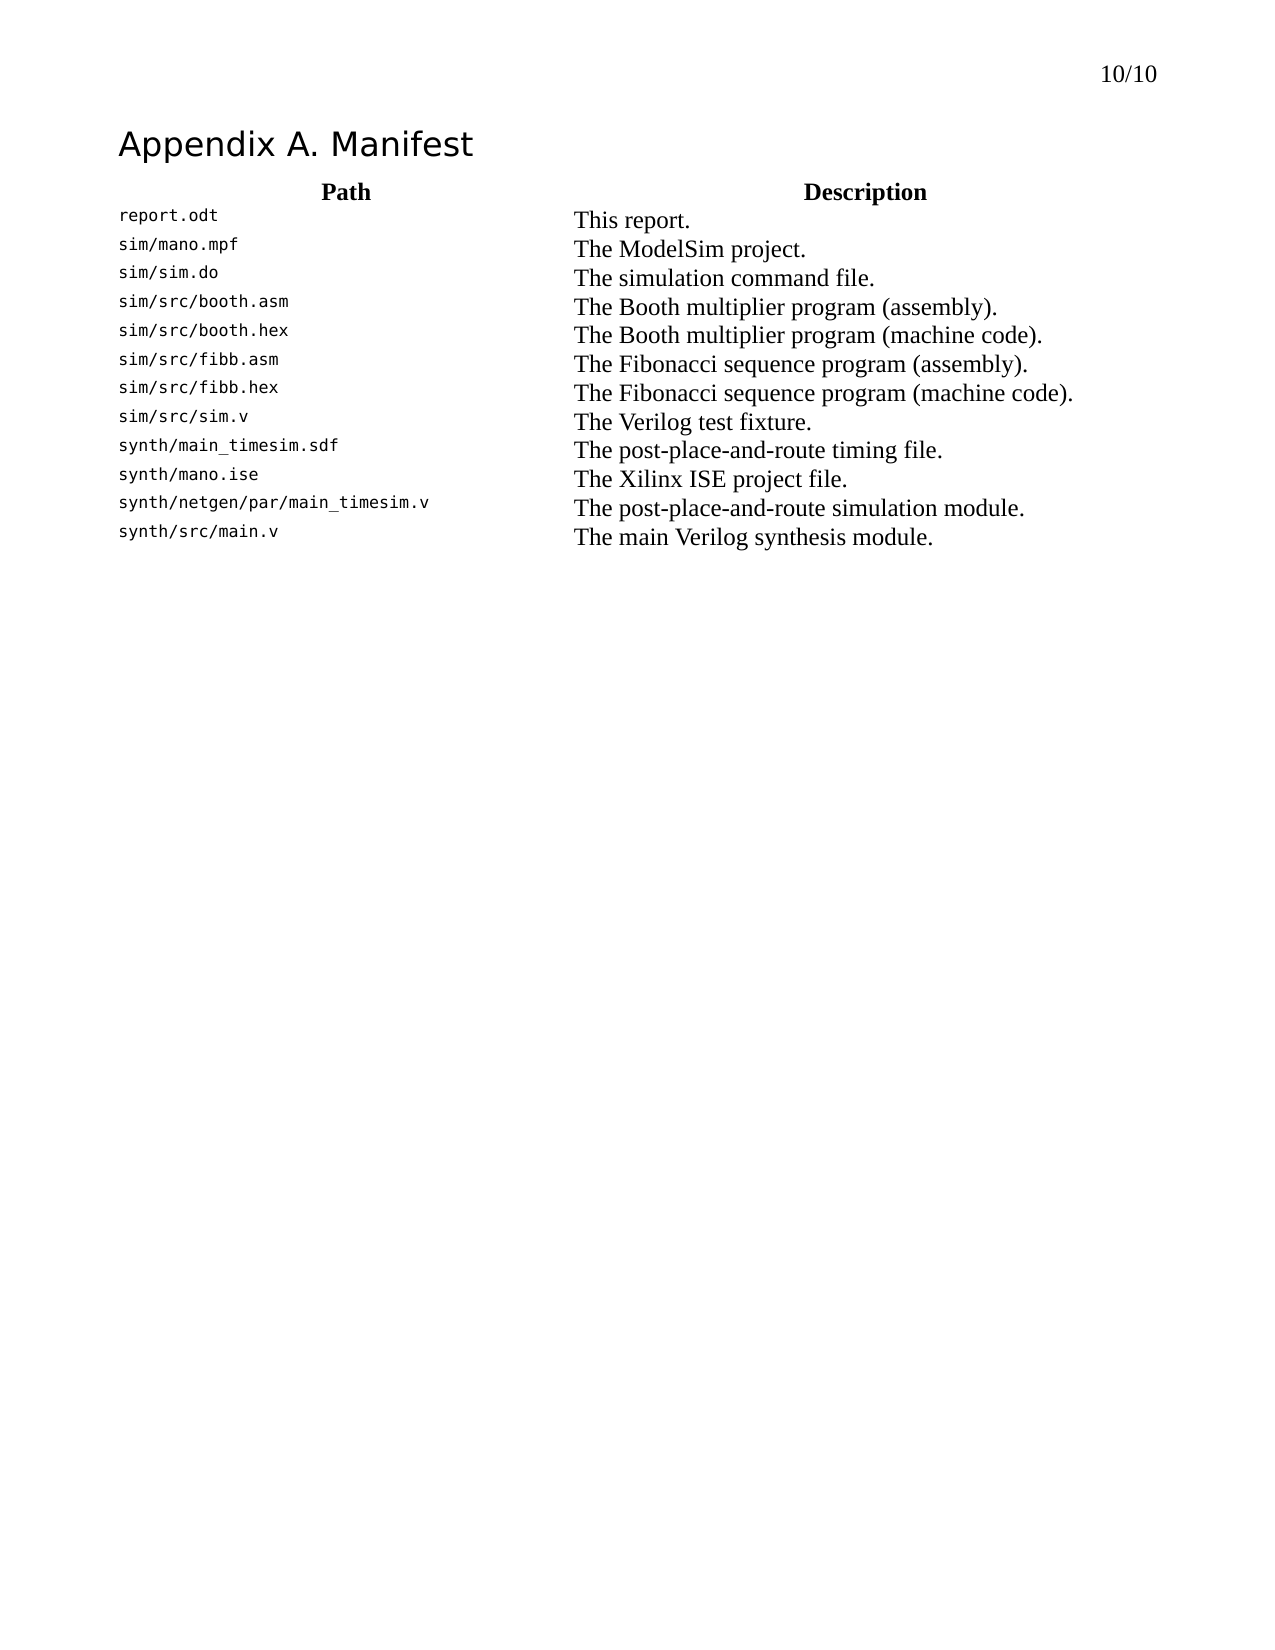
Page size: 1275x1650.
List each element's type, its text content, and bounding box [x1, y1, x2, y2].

table_cell The post-place-and-route timing file. [574, 436, 1157, 464]
table_cell The post-place-and-route simulation module. [574, 493, 1157, 522]
table_cell The Booth multiplier program (assembly). [574, 292, 1157, 321]
table_cell [574, 608, 1157, 637]
table_cell [574, 551, 1157, 579]
table_header Description [574, 177, 1157, 206]
table_cell sim/src/sim.v [118, 407, 574, 436]
table_cell The simulation command file. [574, 263, 1157, 292]
table_cell [574, 637, 1157, 666]
table_cell [574, 666, 1157, 694]
table_cell sim/src/fibb.hex [118, 378, 574, 407]
table_cell [118, 579, 574, 608]
table_cell The main Verilog synthesis module. [574, 522, 1157, 551]
table_cell [118, 666, 574, 694]
table_cell [118, 608, 574, 637]
table_cell synth/netgen/par/main_timesim.v [118, 493, 574, 522]
table_cell sim/src/fibb.asm [118, 349, 574, 378]
table_cell [118, 694, 574, 723]
table_cell sim/mano.mpf [118, 234, 574, 263]
table_cell The Fibonacci sequence program (assembly). [574, 349, 1157, 378]
table_cell This report. [574, 206, 1157, 234]
table_cell The Booth multiplier program (machine code). [574, 321, 1157, 349]
table_cell [574, 694, 1157, 723]
table_cell [574, 579, 1157, 608]
table_cell sim/src/booth.hex [118, 321, 574, 349]
table_cell report.odt [118, 206, 574, 234]
table_cell The Xilinx ISE project file. [574, 464, 1157, 493]
table_cell sim/sim.do [118, 263, 574, 292]
table_header Path [118, 177, 574, 206]
table_cell The ModelSim project. [574, 234, 1157, 263]
table_cell sim/src/booth.asm [118, 292, 574, 321]
table_cell [118, 637, 574, 666]
subtitle Appendix A. Manifest [118, 125, 1157, 164]
table_cell The Fibonacci sequence program (machine code). [574, 378, 1157, 407]
table_cell synth/src/main.v [118, 522, 574, 551]
table_cell synth/mano.ise [118, 464, 574, 493]
table_cell synth/main_timesim.sdf [118, 436, 574, 464]
table_cell The Verilog test fixture. [574, 407, 1157, 436]
table_cell [118, 551, 574, 579]
